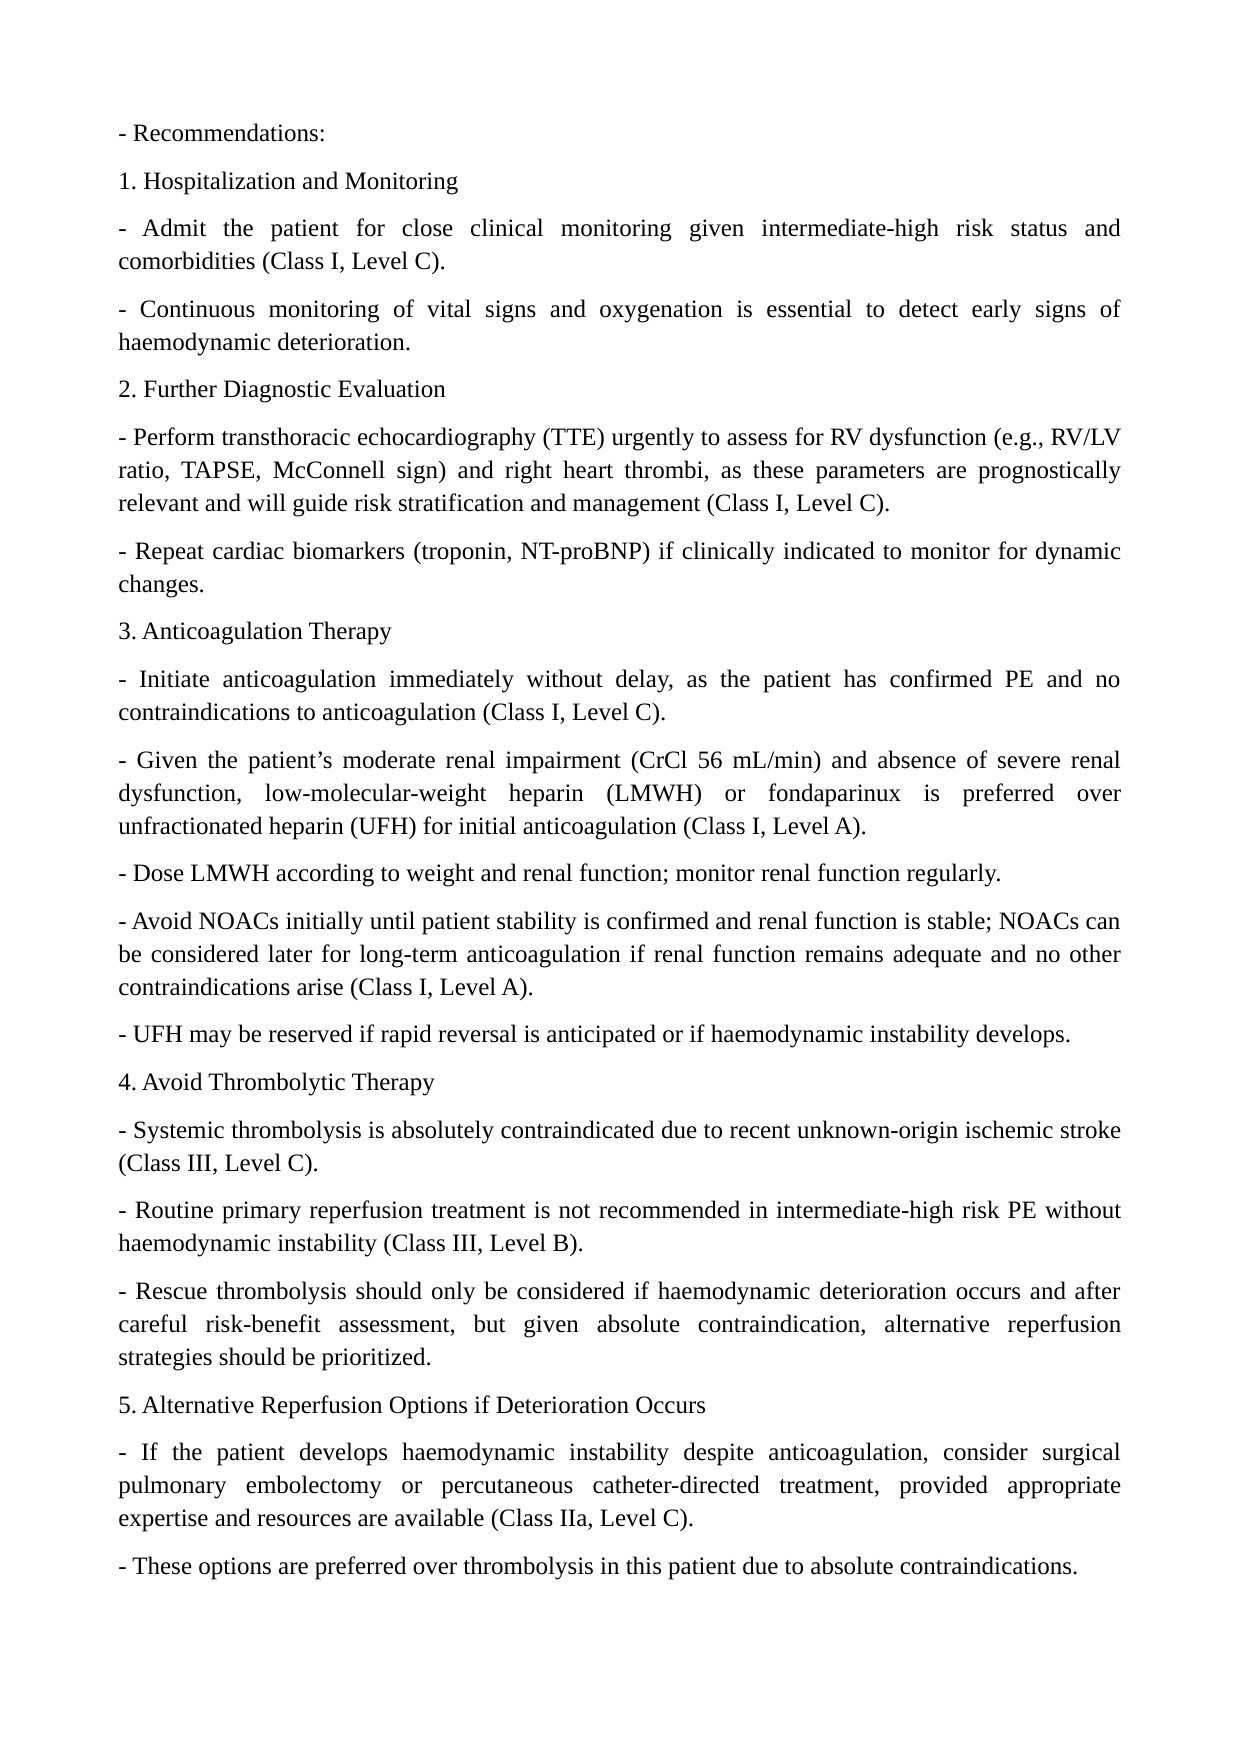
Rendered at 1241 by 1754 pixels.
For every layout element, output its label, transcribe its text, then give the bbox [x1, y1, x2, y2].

text 2. Further Diagnostic Evaluation [118, 374, 1122, 403]
text - Rescue thrombolysis should only be considered if haemodynamic deterioration occurs and after careful risk-benefit assessment, but given absolute contraindication, alternative reperfusion strategies should be prioritized. [118, 1276, 1122, 1371]
text - Initiate anticoagulation immediately without delay, as the patient has confirmed PE and no contraindications to anticoagulation (Class I, Level C). [118, 664, 1122, 726]
text - Perform transthoracic echocardiography (TTE) urgently to assess for RV dysfunction (e.g., RV/LV ratio, TAPSE, McConnell sign) and right heart thrombi, as these parameters are prognostically relevant and will guide risk stratification and management (Class I, Level C). [118, 422, 1122, 517]
text - Routine primary reperfusion treatment is not recommended in intermediate-high risk PE without haemodynamic instability (Class III, Level B). [118, 1195, 1122, 1257]
text - Given the patient’s moderate renal impairment (CrCl 56 mL/min) and absence of severe renal dysfunction, low-molecular-weight heparin (LMWH) or fondaparinux is preferred over unfractionated heparin (UFH) for initial anticoagulation (Class I, Level A). [118, 745, 1122, 839]
text - Admit the patient for close clinical monitoring given intermediate-high risk status and comorbidities (Class I, Level C). [118, 213, 1122, 275]
text - These options are preferred over thrombolysis in this patient due to absolute contraindications. [118, 1551, 1122, 1580]
text - Repeat cardiac biomarkers (troponin, NT-proBNP) if clinically indicated to monitor for dynamic changes. [118, 536, 1122, 598]
text 3. Anticoagulation Therapy [118, 616, 1122, 645]
text - Recommendations: [118, 118, 1122, 147]
text - If the patient develops haemodynamic instability despite anticoagulation, consider surgical pulmonary embolectomy or percutaneous catheter-directed treatment, provided appropriate expertise and resources are available (Class IIa, Level C). [118, 1437, 1122, 1532]
text 5. Alternative Reperfusion Options if Deterioration Occurs [118, 1390, 1122, 1418]
text - Continuous monitoring of vital signs and oxygenation is essential to detect early signs of haemodynamic deterioration. [118, 294, 1122, 356]
text 1. Hospitalization and Monitoring [118, 166, 1122, 194]
text 4. Avoid Thrombolytic Therapy [118, 1067, 1122, 1096]
text - Dose LMWH according to weight and renal function; monitor renal function regularly. [118, 858, 1122, 887]
text - Systemic thrombolysis is absolutely contraindicated due to recent unknown-origin ischemic stroke (Class III, Level C). [118, 1115, 1122, 1177]
text - UFH may be reserved if rapid reversal is anticipated or if haemodynamic instability develops. [118, 1019, 1122, 1048]
text - Avoid NOACs initially until patient stability is confirmed and renal function is stable; NOACs can be considered later for long-term anticoagulation if renal function remains adequate and no other contraindications arise (Class I, Level A). [118, 906, 1122, 1001]
